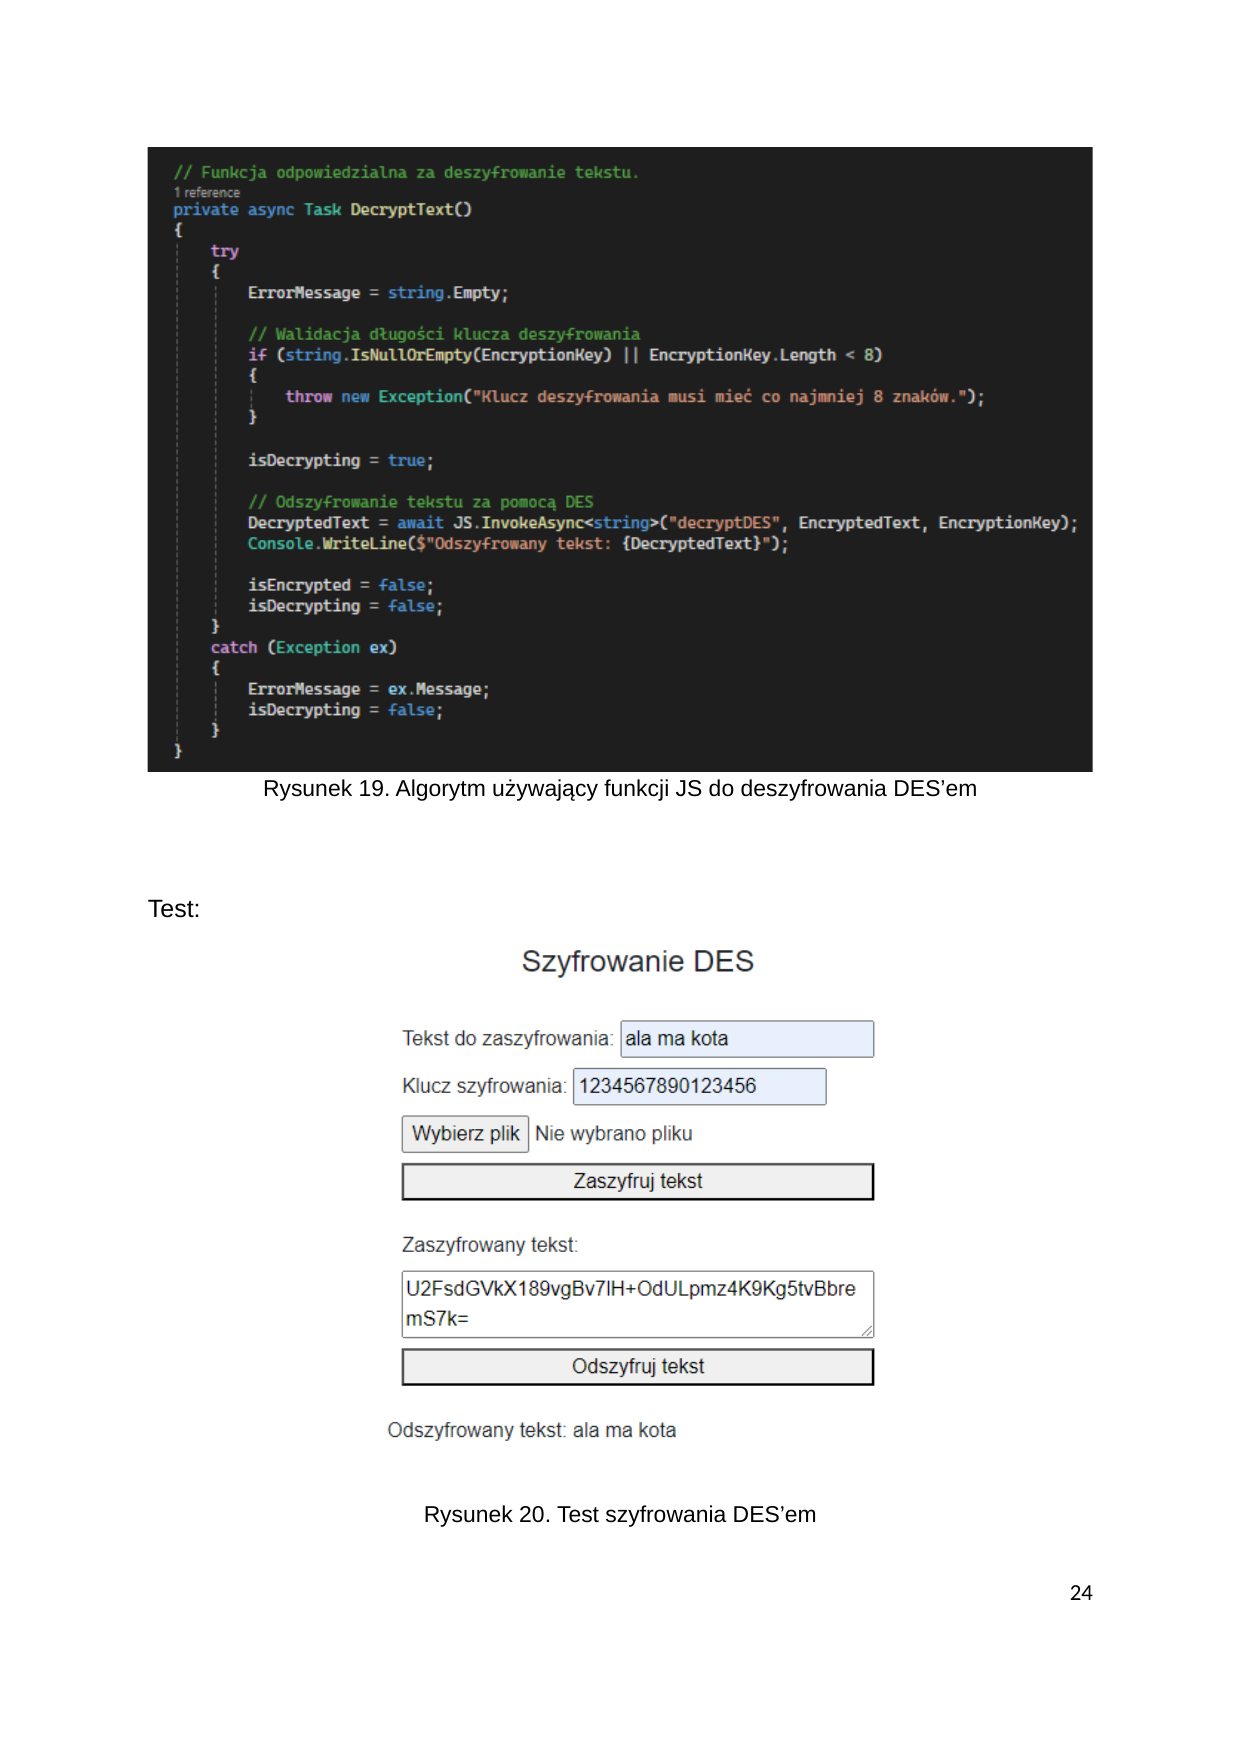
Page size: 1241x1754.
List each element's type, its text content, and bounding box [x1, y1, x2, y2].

picture [303, 894, 937, 1466]
picture [147, 147, 1093, 772]
text Rysunek 19. Algorytm używający funkcji JS do deszyfrowania DES’em [148, 772, 1093, 801]
text Test: [148, 894, 303, 923]
text Rysunek 20. Test szyfrowania DES’em [148, 1501, 1093, 1527]
text [937, 894, 1093, 923]
